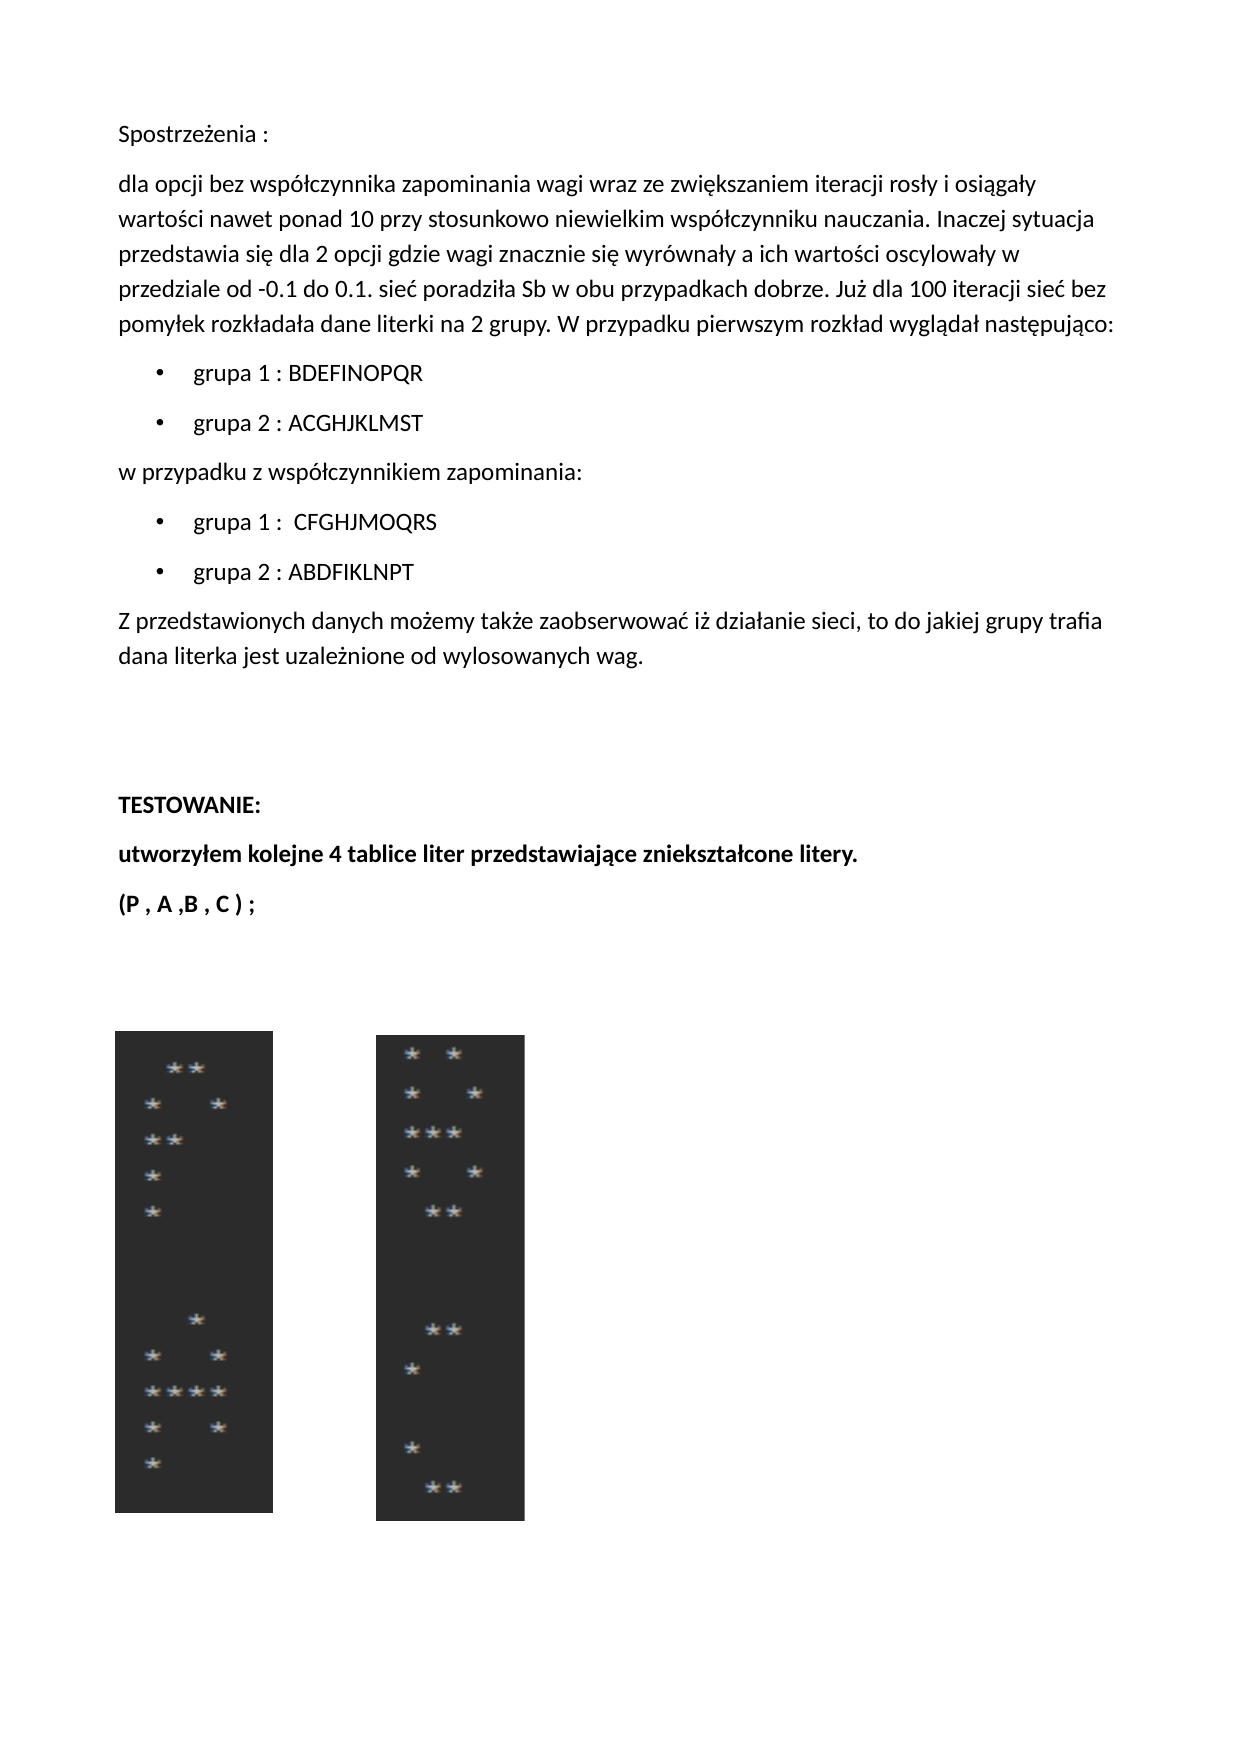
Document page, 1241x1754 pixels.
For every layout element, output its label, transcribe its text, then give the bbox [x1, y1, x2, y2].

text TESTOWANIE: [118, 789, 1122, 819]
text Spostrzeżenia : [118, 118, 1122, 149]
list grupa 1 : CFGHJMOQRS [156, 506, 1122, 537]
list grupa 2 : ACGHJKLMST [156, 407, 1122, 437]
text (P , A ,B , C ) ; [118, 888, 1122, 919]
picture [115, 1031, 273, 1513]
list grupa 1 : BDEFINOPQR [156, 357, 1122, 388]
text dla opcji bez współczynnika zapominania wagi wraz ze zwiększaniem iteracji rosły i osiągały wartości nawet ponad 10 przy stosunkowo niewielkim współczynniku nauczania. Inaczej sytuacja przedstawia się dla 2 opcji gdzie wagi znacznie się wyrównały a ich wartości oscylowały w przedziale od -0.1 do 0.1. sieć poradziła Sb w obu przypadkach dobrze. Już dla 100 iteracji sieć bez pomyłek rozkładała dane literki na 2 grupy. W przypadku pierwszym rozkład wyglądał następująco: [118, 168, 1122, 338]
text w przypadku z współczynnikiem zapominania: [118, 456, 1122, 487]
text Z przedstawionych danych możemy także zaobserwować iż działanie sieci, to do jakiej grupy trafia dana literka jest uzależnione od wylosowanych wag. [118, 605, 1122, 671]
list grupa 2 : ABDFIKLNPT [156, 556, 1122, 586]
text utworzyłem kolejne 4 tablice liter przedstawiające zniekształcone litery. [118, 838, 1122, 869]
picture [376, 1035, 525, 1521]
